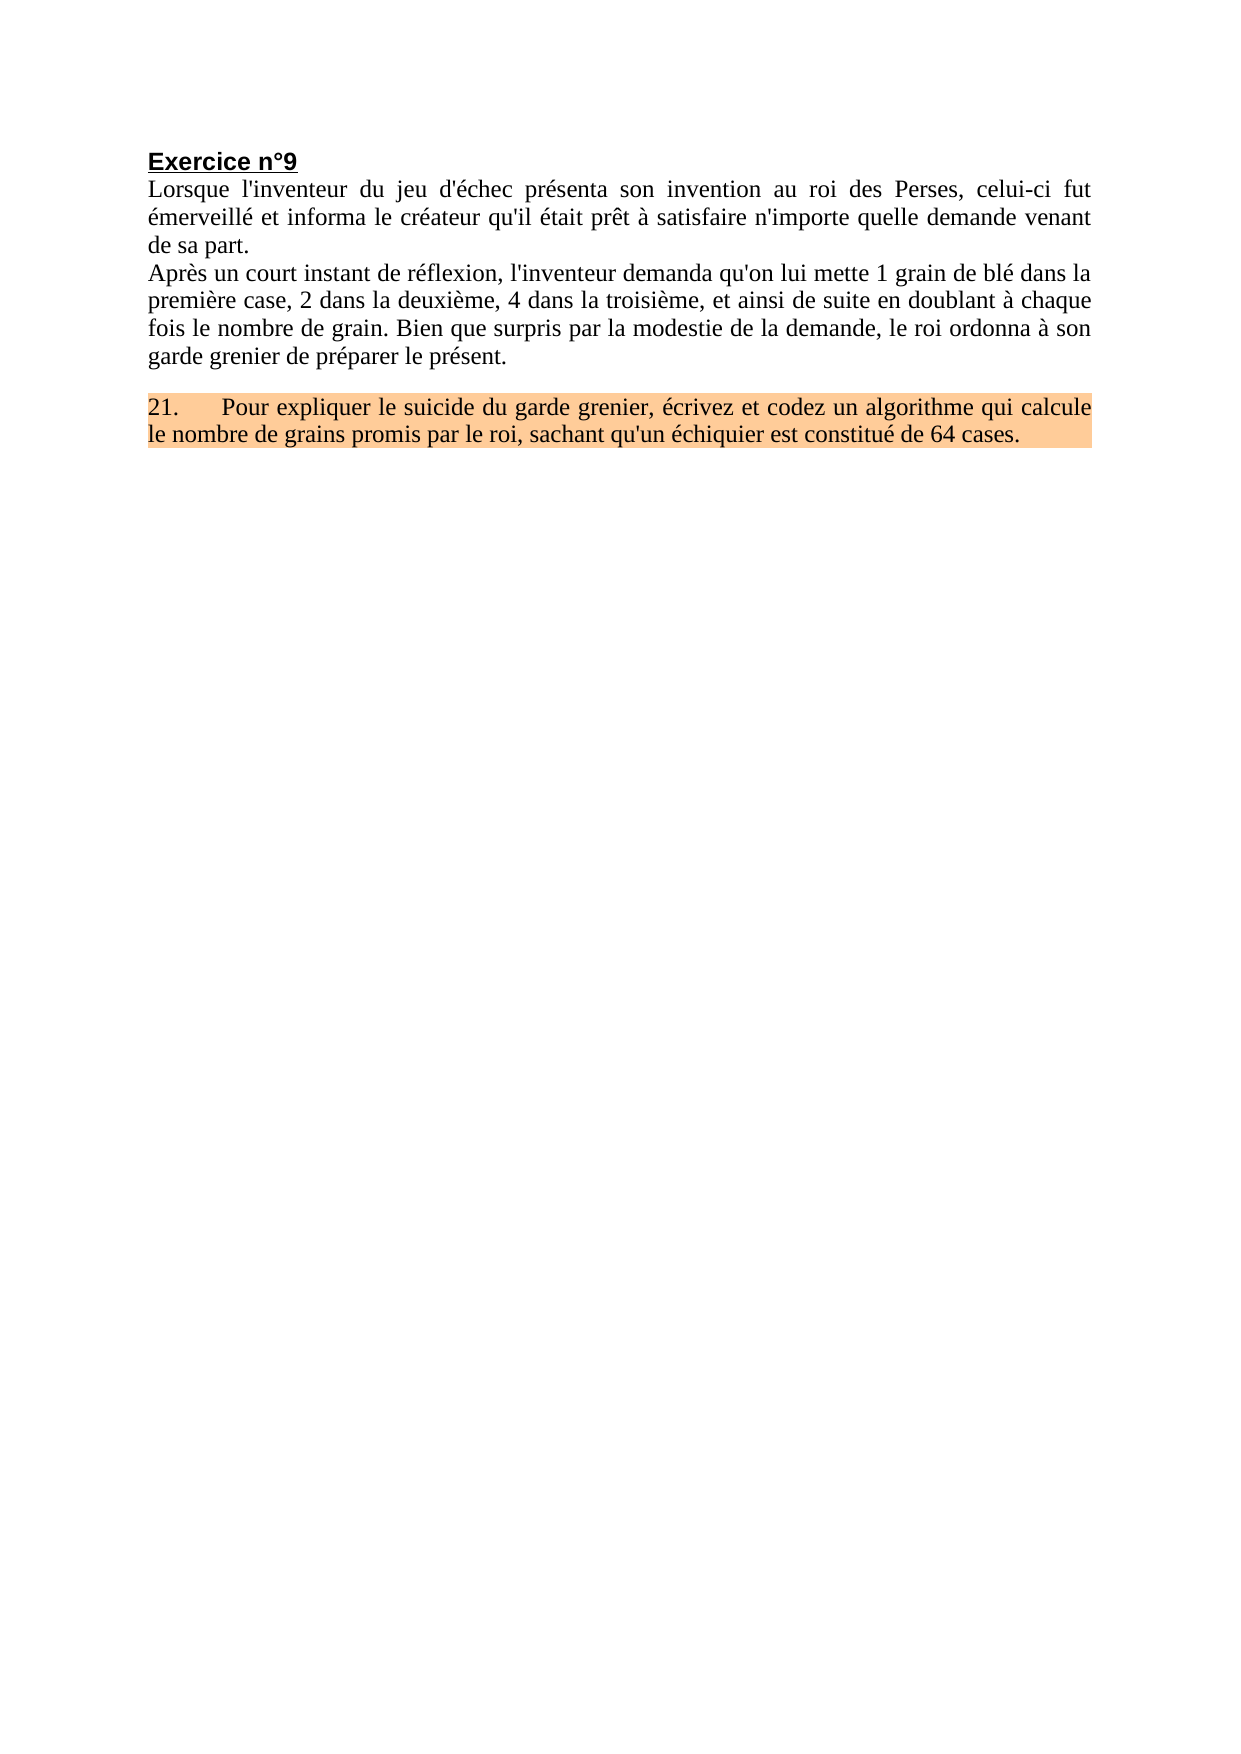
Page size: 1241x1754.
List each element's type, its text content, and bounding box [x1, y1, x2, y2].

list Pour expliquer le suicide du garde grenier, écrivez et codez un algorithme qui calcule le nombre de grains promis par le roi, sachant qu'un échiquier est constitué de 64 cases. [148, 393, 1092, 448]
text Après un court instant de réflexion, l'inventeur demanda qu'on lui mette 1 grain de blé dans la première case, 2 dans la deuxième, 4 dans la troisième, et ainsi de suite en doublant à chaque fois le nombre de grain. Bien que surpris par la modestie de la demande, le roi ordonna à son garde grenier de préparer le présent. [148, 259, 1092, 369]
subtitle Exercice n°9 [148, 148, 1092, 176]
text Lorsque l'inventeur du jeu d'échec présenta son invention au roi des Perses, celui-ci fut émerveillé et informa le créateur qu'il était prêt à satisfaire n'importe quelle demande venant de sa part. [148, 176, 1092, 259]
